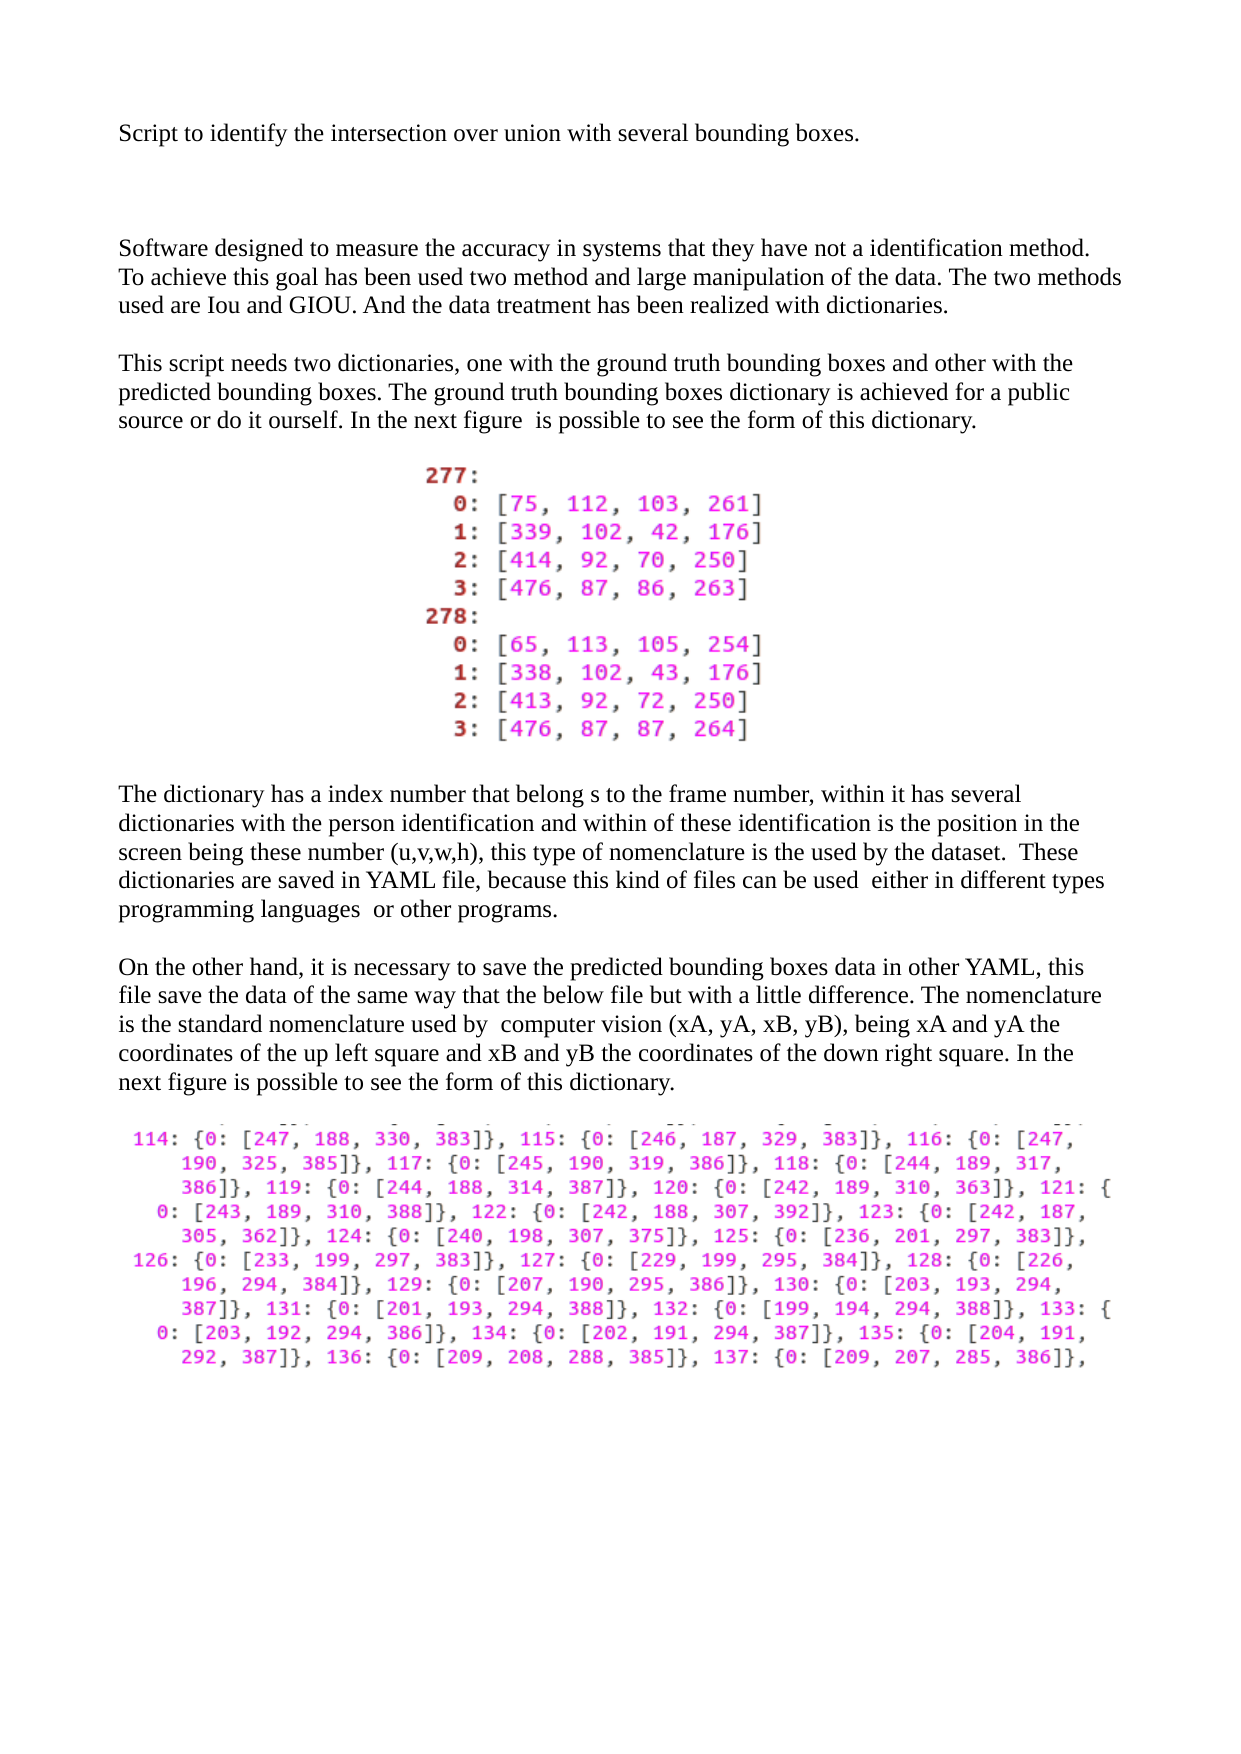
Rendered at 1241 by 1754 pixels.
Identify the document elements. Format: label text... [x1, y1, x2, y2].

picture [118, 1124, 1123, 1373]
text This script needs two dictionaries, one with the ground truth bounding boxes and other with the predicted bounding boxes. The ground truth bounding boxes dictionary is achieved for a public source or do it ourself. In the next figure is possible to see the form of this dictionary. [118, 348, 1122, 434]
text On the other hand, it is necessary to save the predicted bounding boxes data in other YAML, this file save the data of the same way that the below file but with a little difference. The nomenclature is the standard nomenclature used by computer vision (xA, yA, xB, yB), being xA and yA the coordinates of the up left square and xB and yB the coordinates of the down right square. In the next figure is possible to see the form of this dictionary. [118, 952, 1122, 1096]
text Software designed to measure the accuracy in systems that they have not a identification method. To achieve this goal has been used two method and large manipulation of the data. The two methods used are Iou and GIOU. And the data treatment has been realized with dictionaries. [118, 233, 1122, 319]
picture [402, 463, 838, 749]
text Script to identify the intersection over union with several bounding boxes. [118, 118, 1122, 147]
text The dictionary has a index number that belong s to the frame number, within it has several dictionaries with the person identification and within of these identification is the position in the screen being these number (u,v,w,h), this type of nomenclature is the used by the dataset. These dictionaries are saved in YAML file, because this kind of files can be used either in different types programming languages or other programs. [118, 779, 1122, 923]
